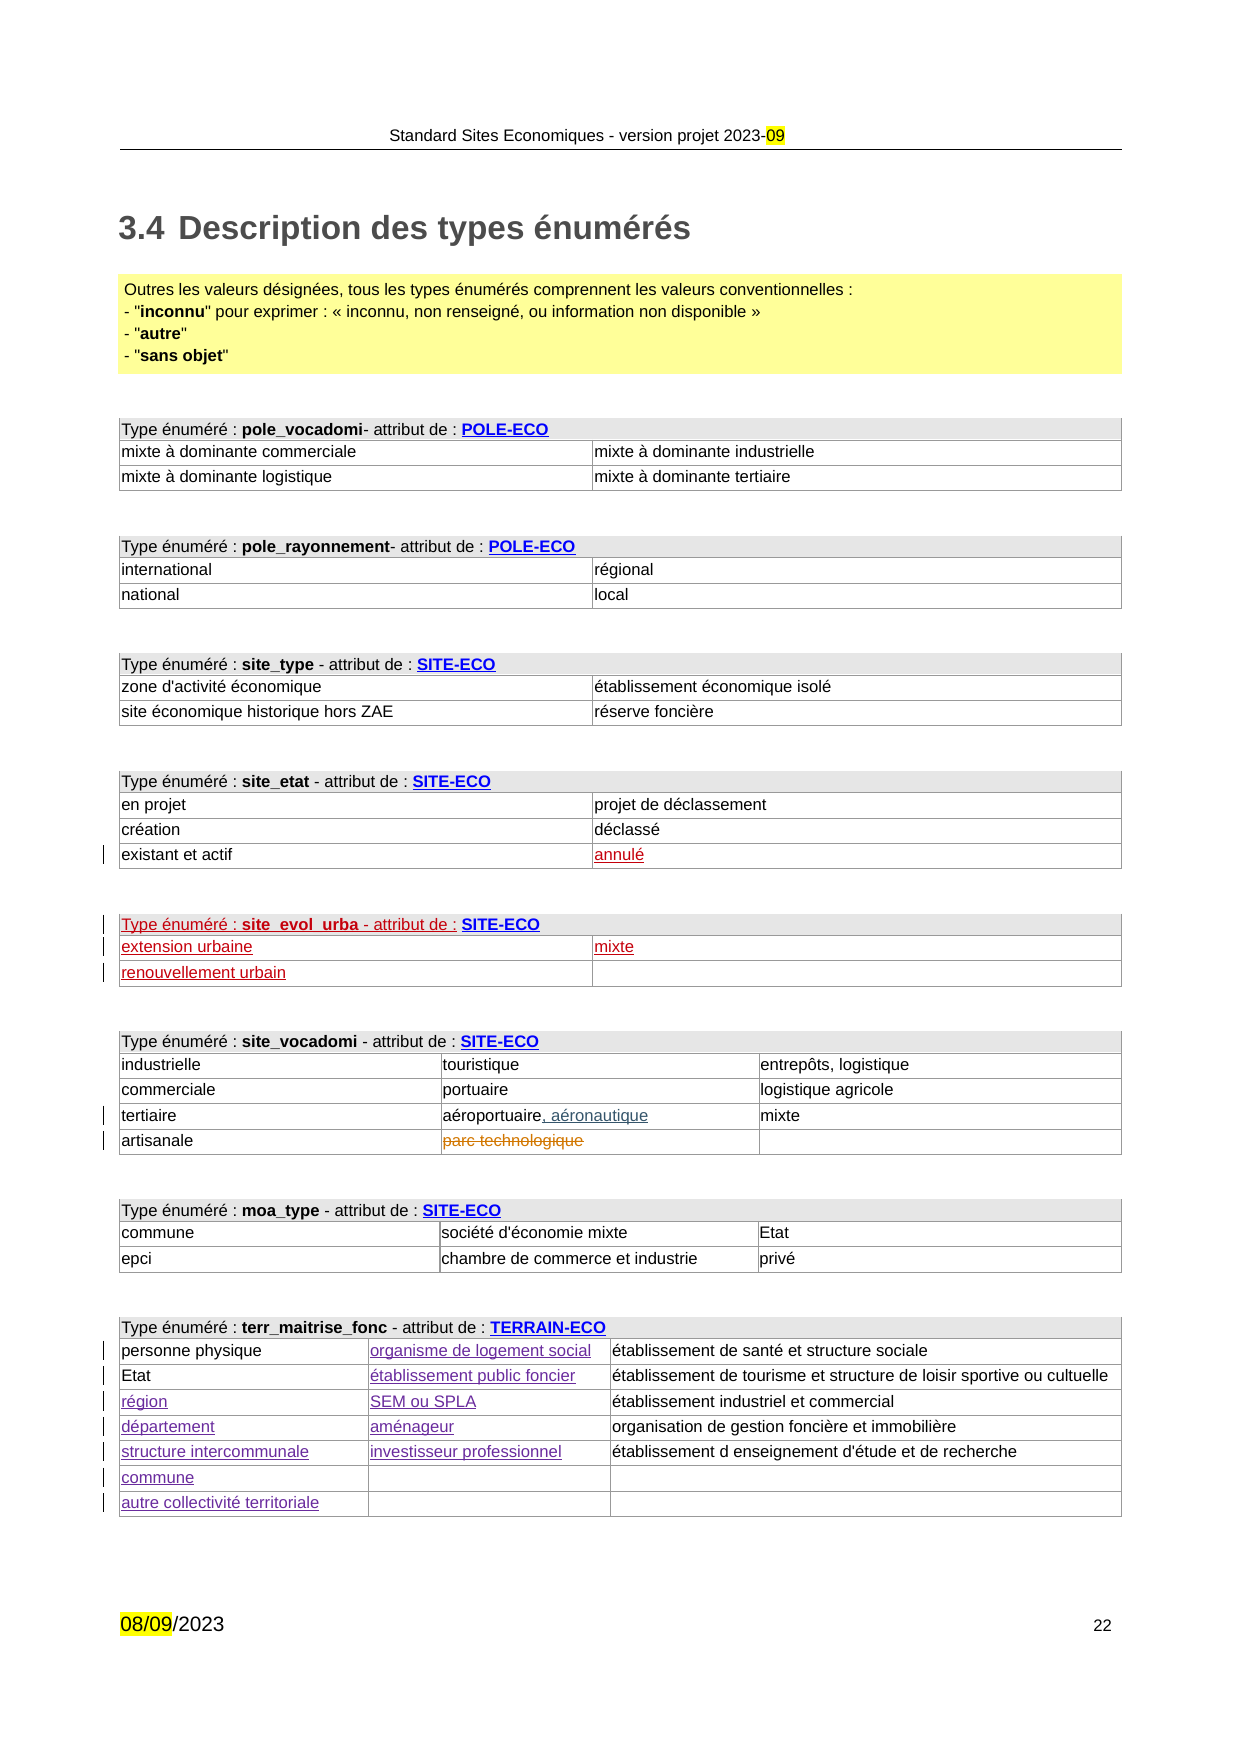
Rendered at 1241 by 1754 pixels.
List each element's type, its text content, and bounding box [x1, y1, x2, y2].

table_cell entrepôts, logistique [760, 1054, 1121, 1078]
table_cell commune [120, 1222, 439, 1246]
table_cell epci [120, 1247, 439, 1272]
table_cell touristique [442, 1054, 759, 1078]
table_cell région [120, 1390, 368, 1414]
table_header Type énuméré : moa_type - attribut de : SITE-ECO [120, 1199, 1121, 1221]
table_cell investisseur professionnel [369, 1441, 610, 1465]
table_cell personne physique [120, 1339, 368, 1364]
table_cell artisanale [120, 1130, 441, 1154]
table_cell national [120, 584, 592, 608]
table_cell logistique agricole [760, 1079, 1121, 1103]
table_cell international [120, 558, 592, 582]
table_header Type énuméré : pole_rayonnement- attribut de : POLE-ECO [120, 536, 1121, 557]
table_cell organisme de logement social [369, 1339, 610, 1364]
table_cell établissement public foncier [369, 1365, 610, 1389]
table_header Outres les valeurs désignées, tous les types énumérés comprennent les valeurs conventionnelles : - "inconnu" pour exprimer : « inconnu, non renseigné, ou information non disponible » - "autre" - "sans objet" [118, 274, 1122, 374]
table_cell zone d'activité économique [120, 676, 592, 700]
table_cell établissement économique isolé [593, 676, 1121, 700]
table_cell [369, 1492, 610, 1516]
table_cell extension urbaine [120, 936, 592, 960]
table_cell industrielle [120, 1054, 441, 1078]
table_cell [442, 1130, 759, 1154]
table_cell existant et actif [120, 844, 592, 868]
table_cell établissement industriel et commercial [611, 1390, 1121, 1414]
table_cell organisation de gestion foncière et immobilière [611, 1416, 1121, 1440]
table_cell portuaire [442, 1079, 759, 1103]
table_cell Etat [759, 1222, 1121, 1246]
table_cell mixte à dominante tertiaire [593, 466, 1121, 490]
table_cell tertiaire [120, 1104, 441, 1129]
table_cell privé [759, 1247, 1121, 1272]
table_header Type énuméré : site_etat - attribut de : SITE-ECO [120, 771, 1121, 792]
table_cell établissement de tourisme et structure de loisir sportive ou cultuelle [611, 1365, 1121, 1389]
table_cell commune [120, 1466, 368, 1491]
table_cell annulé [593, 844, 1121, 868]
table_cell structure intercommunale [120, 1441, 368, 1465]
table_cell société d'économie mixte [441, 1222, 758, 1246]
table_cell en projet [120, 793, 592, 817]
table_header Type énuméré : site_vocadomi - attribut de : SITE-ECO [120, 1031, 1121, 1052]
table_cell mixte à dominante logistique [120, 466, 592, 490]
table_cell mixte à dominante commerciale [120, 441, 592, 465]
table_header Type énuméré : pole_vocadomi- attribut de : POLE-ECO [120, 418, 1121, 439]
table_cell création [120, 819, 592, 843]
table_cell Etat [120, 1365, 368, 1389]
table_cell aéroportuaire, aéronautique [442, 1104, 759, 1129]
table_cell [611, 1492, 1121, 1516]
table_cell autre collectivité territoriale [120, 1492, 368, 1516]
table_cell réserve foncière [593, 701, 1121, 725]
table_header Type énuméré : site_type - attribut de : SITE-ECO [120, 653, 1121, 674]
table_cell département [120, 1416, 368, 1440]
table_cell renouvellement urbain [120, 961, 592, 986]
table_cell local [593, 584, 1121, 608]
table_cell SEM ou SPLA [369, 1390, 610, 1414]
table_cell établissement d enseignement d'étude et de recherche [611, 1441, 1121, 1465]
table_cell projet de déclassement [593, 793, 1121, 817]
table_cell mixte [593, 936, 1121, 960]
table_cell aménageur [369, 1416, 610, 1440]
table_header Type énuméré : terr_maitrise_fonc - attribut de : TERRAIN-ECO [120, 1317, 1121, 1338]
table_cell [611, 1466, 1121, 1491]
table_cell établissement de santé et structure sociale [611, 1339, 1121, 1364]
table_cell déclassé [593, 819, 1121, 843]
table_cell mixte [760, 1104, 1121, 1129]
table_cell [593, 961, 1121, 986]
table_cell [760, 1130, 1121, 1154]
table_cell [369, 1466, 610, 1491]
table_cell chambre de commerce et industrie [441, 1247, 758, 1272]
table_cell commerciale [120, 1079, 441, 1103]
subtitle Description des types énumérés [118, 208, 1122, 246]
table_cell mixte à dominante industrielle [593, 441, 1121, 465]
table_cell régional [593, 558, 1121, 582]
table_cell site économique historique hors ZAE [120, 701, 592, 725]
table_header Type énuméré : site_evol_urba - attribut de : SITE-ECO [120, 914, 1121, 935]
